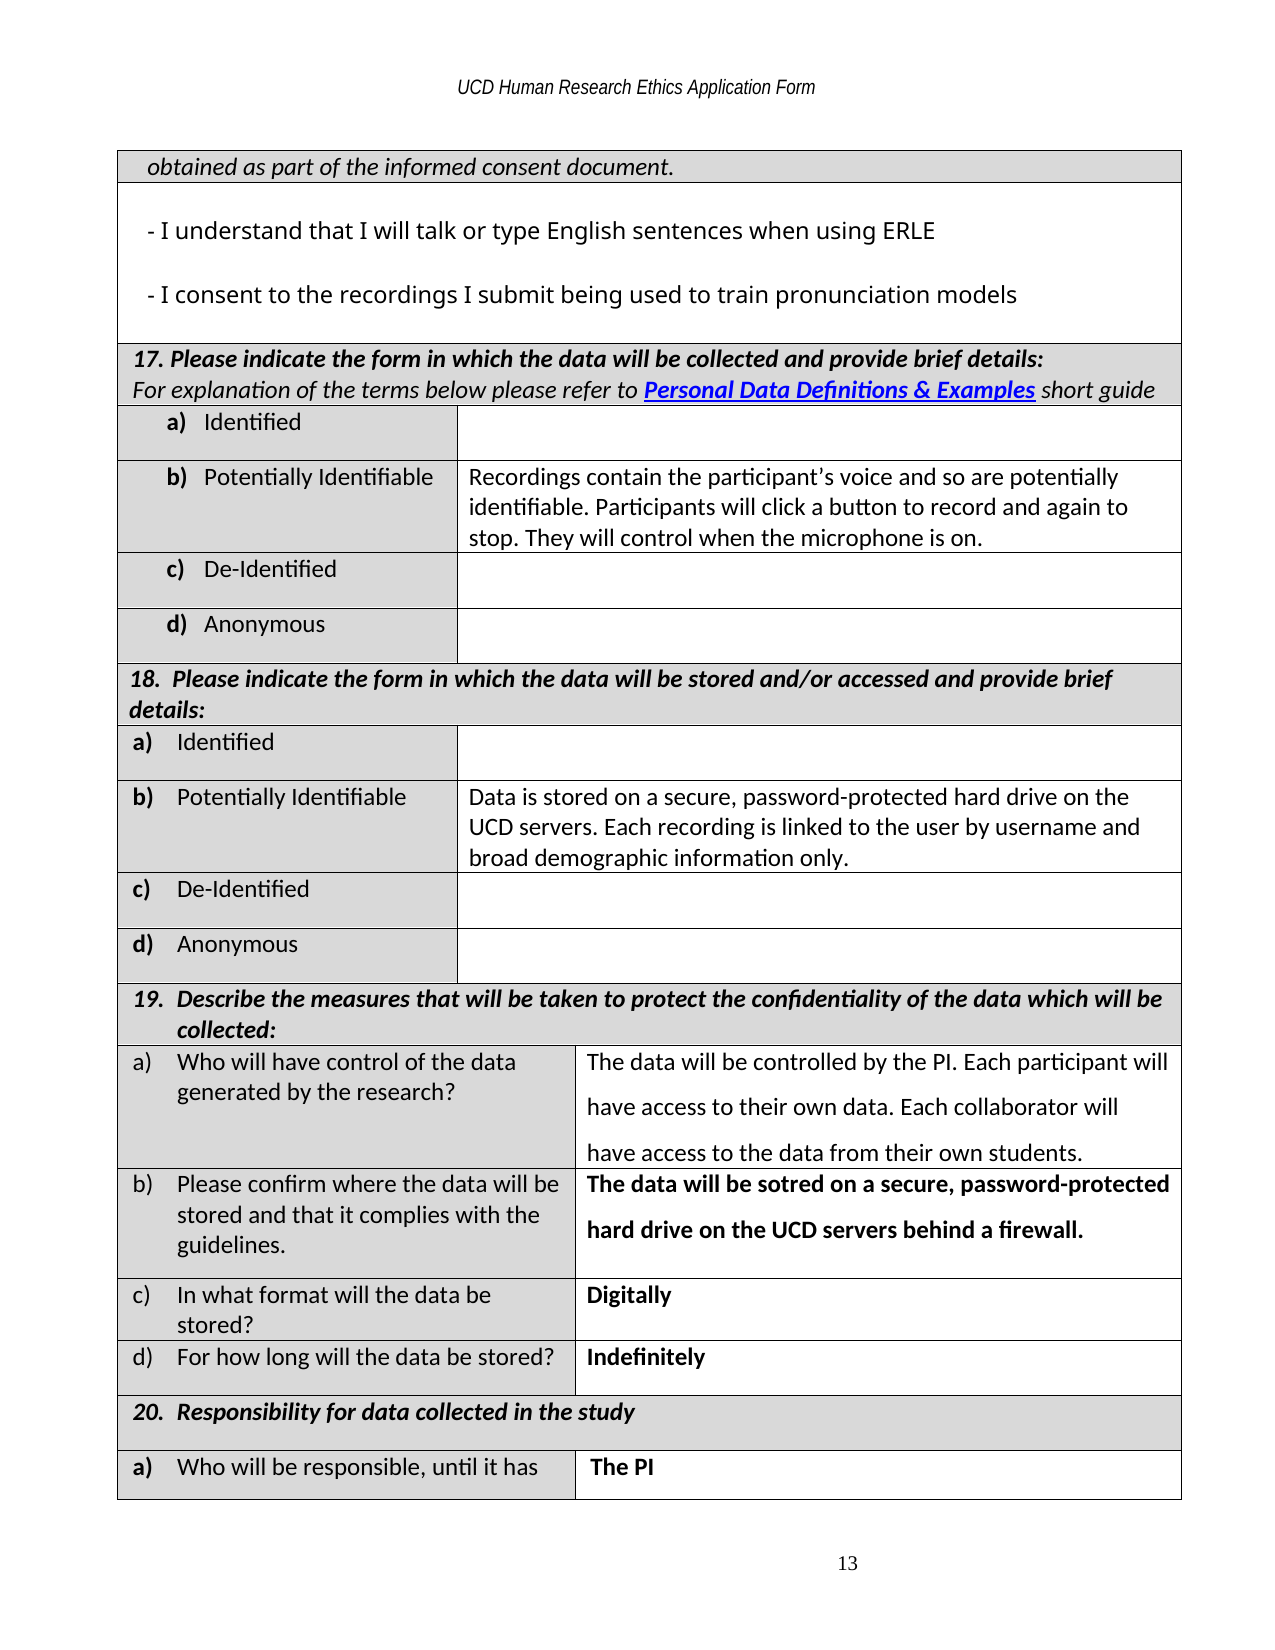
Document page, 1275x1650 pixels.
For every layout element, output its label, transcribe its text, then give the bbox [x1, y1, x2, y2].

table_cell In what format will the data be stored? [118, 1279, 575, 1340]
table_cell 18. Please indicate the form in which the data will be stored and/or accessed and provide brief details: [118, 664, 1181, 724]
table_cell Anonymous [118, 929, 457, 982]
table_cell De-Identified [118, 873, 457, 927]
table_cell [458, 609, 1181, 662]
table_cell Identified [118, 406, 457, 460]
table_cell Identified [118, 726, 457, 780]
table_cell [458, 553, 1181, 607]
table_cell Describe the measures that will be taken to protect the confidentiality of the data which will be collected: [118, 984, 1181, 1044]
table_cell [458, 406, 1181, 460]
table_cell [458, 873, 1181, 927]
table_cell Digitally [576, 1279, 1181, 1340]
table_cell Data is stored on a secure, password-protected hard drive on the UCD servers. Each recording is linked to the user by username and broad demographic information only. [458, 781, 1181, 872]
table_cell For how long will the data be stored? [118, 1341, 575, 1395]
table_cell Responsibility for data collected in the study [118, 1396, 1181, 1450]
table_cell Please confirm where the data will be stored and that it complies with the guidelines. [118, 1169, 575, 1278]
table_cell Potentially Identifiable [118, 461, 457, 552]
table_cell Who will have control of the data generated by the research? [118, 1046, 575, 1168]
table_cell The data will be sotred on a secure, password-protected hard drive on the UCD servers behind a firewall. [576, 1169, 1181, 1278]
table_cell Anonymous [118, 609, 457, 662]
table_cell The data will be controlled by the PI. Each participant will have access to their own data. Each collaborator will have access to the data from their own students. [576, 1046, 1181, 1168]
table_cell Who will be responsible, until it has [118, 1451, 575, 1499]
table_cell De-Identified [118, 553, 457, 607]
table_cell Indefinitely [576, 1341, 1181, 1395]
table_cell Potentially Identifiable [118, 781, 457, 872]
table_cell obtained as part of the informed consent document. [118, 151, 1181, 182]
table_cell [458, 929, 1181, 982]
table_cell - I understand that I will talk or type English sentences when using ERLE - I consent to the recordings I submit being used to train pronunciation models [118, 183, 1181, 342]
table_cell 17. Please indicate the form in which the data will be collected and provide brief details: For explanation of the terms below please refer to Personal Data Definitions & Examples short guide [118, 344, 1181, 404]
table_cell The PI [576, 1451, 1181, 1499]
table_cell [458, 726, 1181, 780]
table_cell Recordings contain the participant’s voice and so are potentially identifiable. Participants will click a button to record and again to stop. They will control when the microphone is on. [458, 461, 1181, 552]
